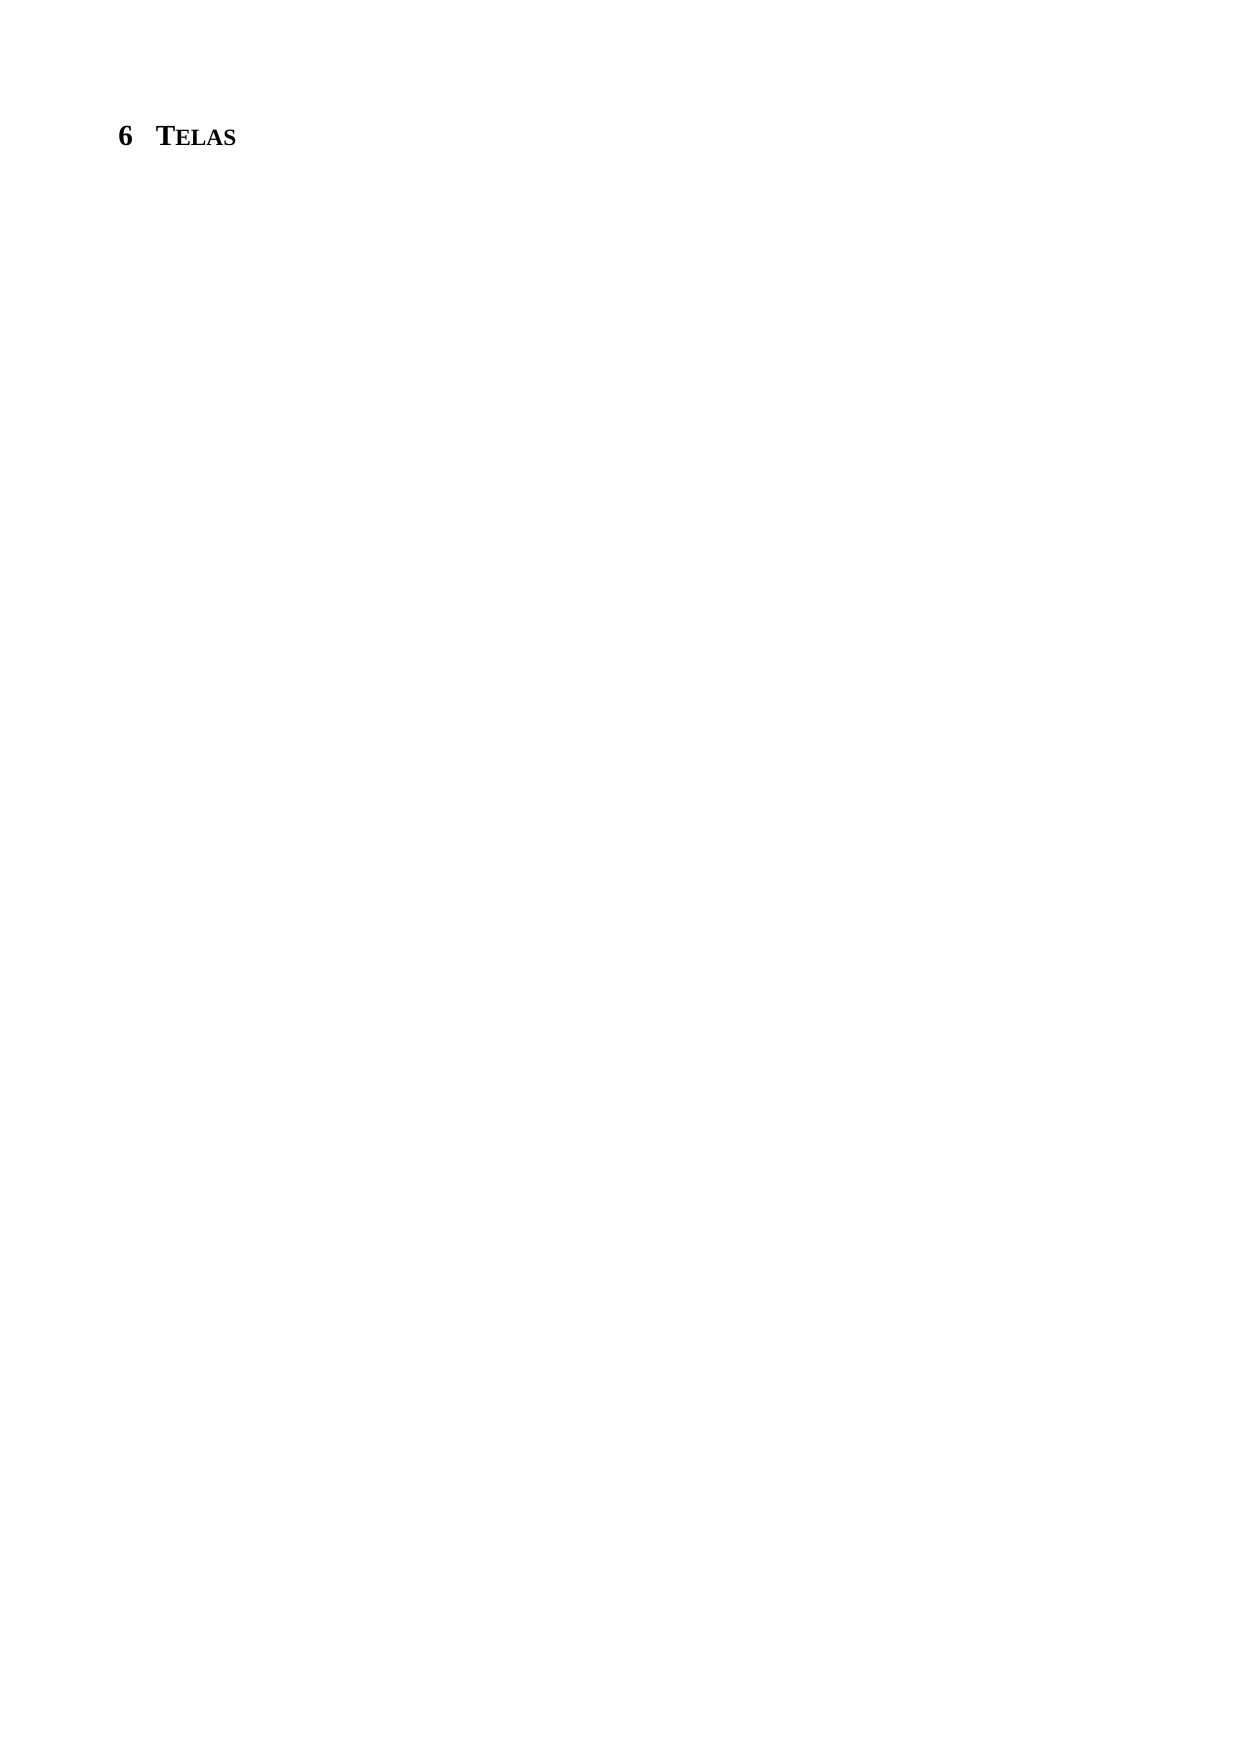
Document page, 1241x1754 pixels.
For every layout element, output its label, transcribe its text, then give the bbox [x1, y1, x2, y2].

list Telas [118, 118, 1122, 152]
